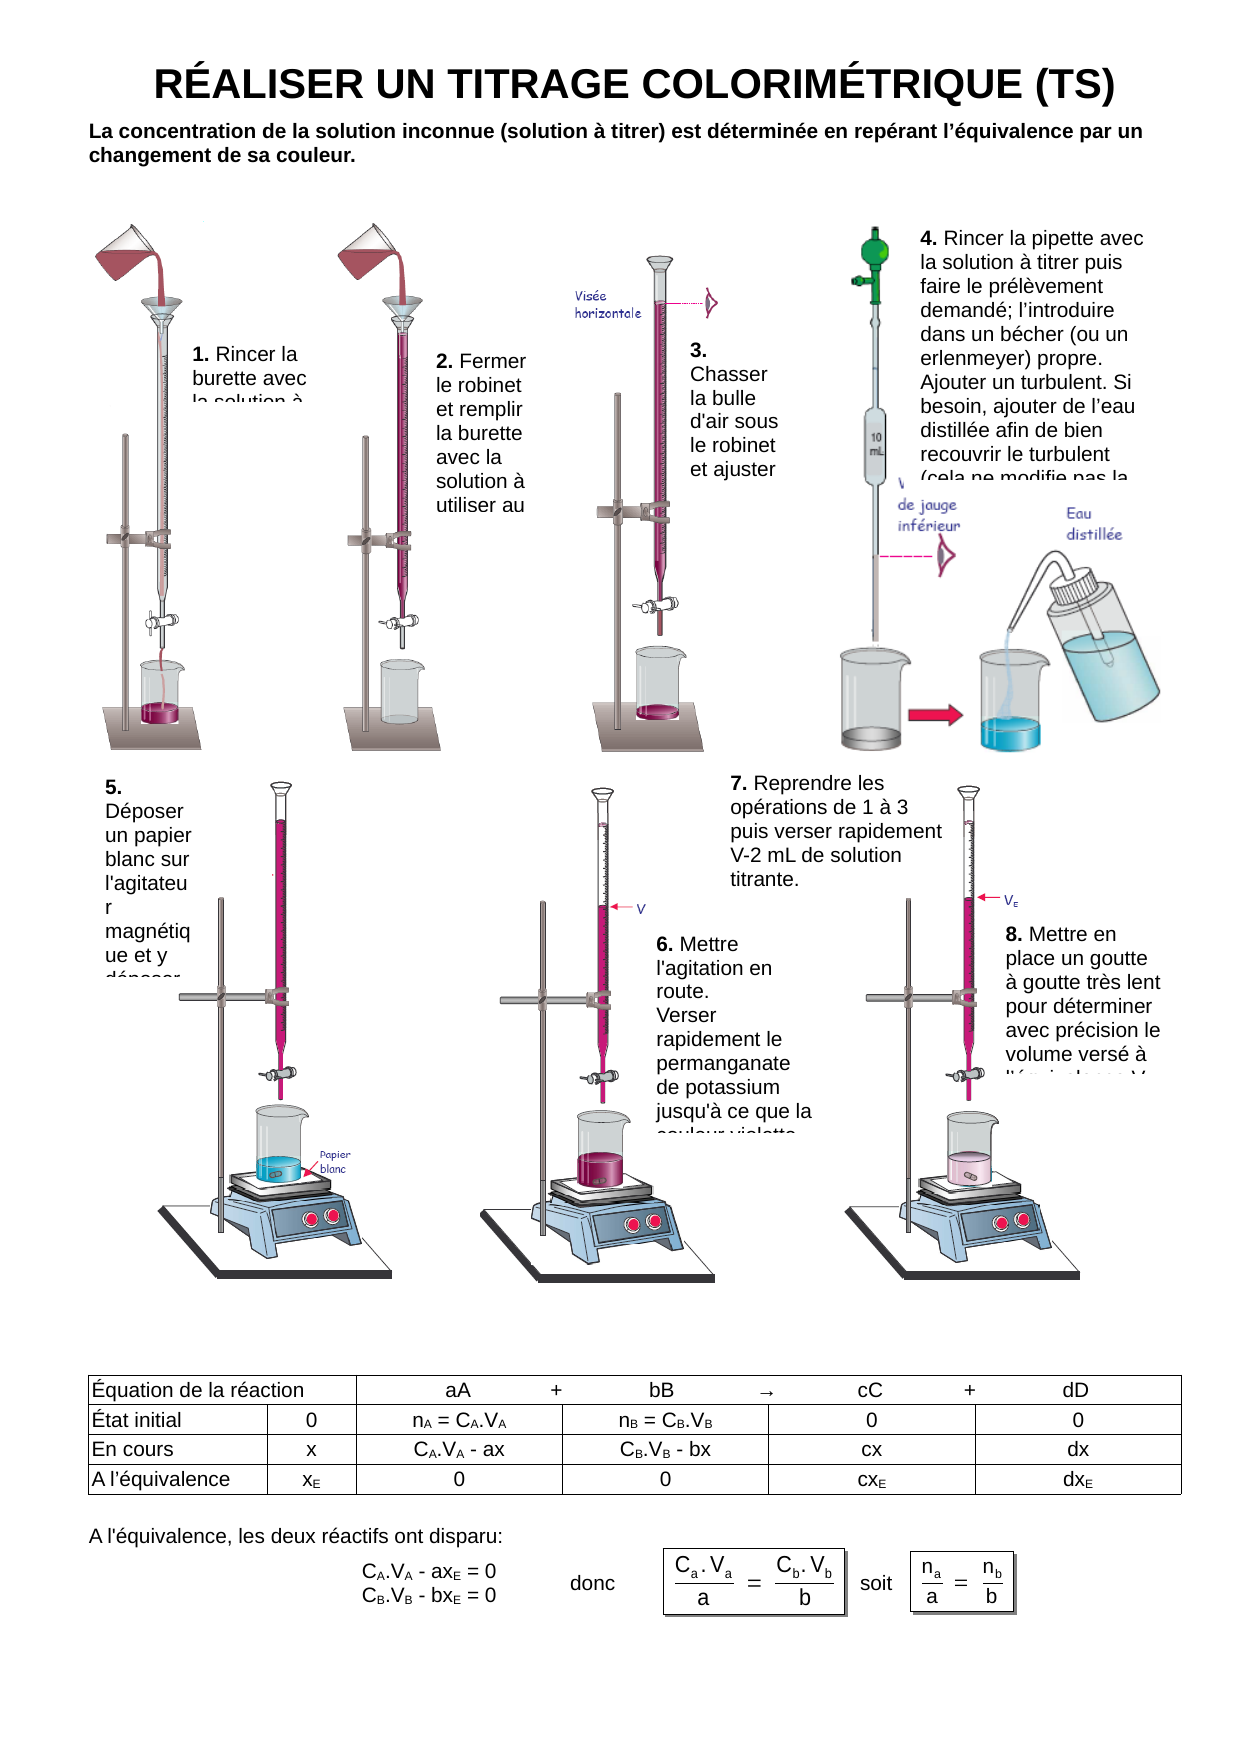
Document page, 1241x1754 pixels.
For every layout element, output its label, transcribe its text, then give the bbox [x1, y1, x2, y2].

table_header Équation de la réaction [89, 1376, 356, 1404]
table_cell 0 [268, 1405, 356, 1434]
table_cell CA.VA - ax [357, 1435, 562, 1464]
text 7. Reprendre les opérations de 1 à 3 puis verser rapidement V-2 mL de solution titrante. [730, 771, 949, 891]
table_cell cx [769, 1435, 975, 1464]
text Verser rapidement le permanganate de potassium jusqu'à ce que la couleur violette persiste. [656, 1003, 812, 1133]
picture [829, 223, 1164, 756]
table_header CA.VA - axE = 0 CB.VB - bxE = 0 [362, 1548, 570, 1617]
text 5. Déposer un papier blanc sur l'agitateur magnétique et y déposer le bécher muni du turbulent. [105, 775, 192, 976]
table_header donc soit [845, 1548, 1181, 1617]
table_cell En cours [89, 1435, 267, 1464]
table_header donc soit [570, 1548, 665, 1617]
table_header donc soit [664, 1549, 844, 1614]
table_cell dx [976, 1435, 1181, 1464]
picture [93, 221, 204, 753]
table_header [89, 1548, 362, 1617]
table_cell x [268, 1435, 356, 1464]
table_cell 0 [976, 1405, 1181, 1434]
table_cell 0 [357, 1465, 562, 1494]
table_cell 0 [769, 1405, 975, 1434]
table_cell dxE [976, 1465, 1181, 1494]
picture [477, 782, 717, 1285]
text Réaliser un titrage colorimétrique (TS) [88, 59, 1181, 107]
text La concentration de la solution inconnue (solution à titrer) est déterminée en repérant l’équivalence par un changement de sa couleur. [88, 119, 1181, 167]
table_cell 0 [563, 1465, 768, 1494]
text 6. Mettre l'agitation en route. [656, 931, 812, 1003]
text 4. Rincer la pipette avec la solution à titrer puis faire le prélèvement demandé; l’introduire dans un bécher (ou un erlenmeyer) propre. Ajouter un turbulent. Si besoin, ajouter de l’eau distillée afin de bien recouvrir le turbulent (cela ne modifie pas la quantité de matière introduite). [920, 226, 1145, 480]
text A l'équivalence, les deux réactifs ont disparu: [88, 1524, 1181, 1548]
table_cell cxE [769, 1465, 975, 1494]
picture [841, 779, 1082, 1282]
table_cell CB.VB - bx [563, 1435, 768, 1464]
table_cell nB = CB.VB [563, 1405, 768, 1434]
table_cell xE [268, 1465, 356, 1494]
picture [570, 250, 721, 756]
text 2. Fermer le robinet et remplir la burette avec la solution à utiliser au delà du zéro. [436, 349, 536, 512]
table_header aA + bB → cC + dD [357, 1376, 1181, 1404]
text 3. Chasser la bulle d'air sous le robinet et ajuster le zéro. [690, 337, 787, 481]
picture [334, 221, 444, 753]
table_cell A l’équivalence [89, 1465, 267, 1494]
table_cell nA = CA.VA [357, 1405, 562, 1434]
table_cell État initial [89, 1405, 267, 1434]
picture [155, 778, 394, 1281]
text 8. Mettre en place un goutte à goutte très lent pour déterminer avec précision le volume versé à l’équivalence VE [1005, 922, 1163, 1073]
text 1. Rincer la burette avec la solution à utiliser. [192, 342, 326, 401]
